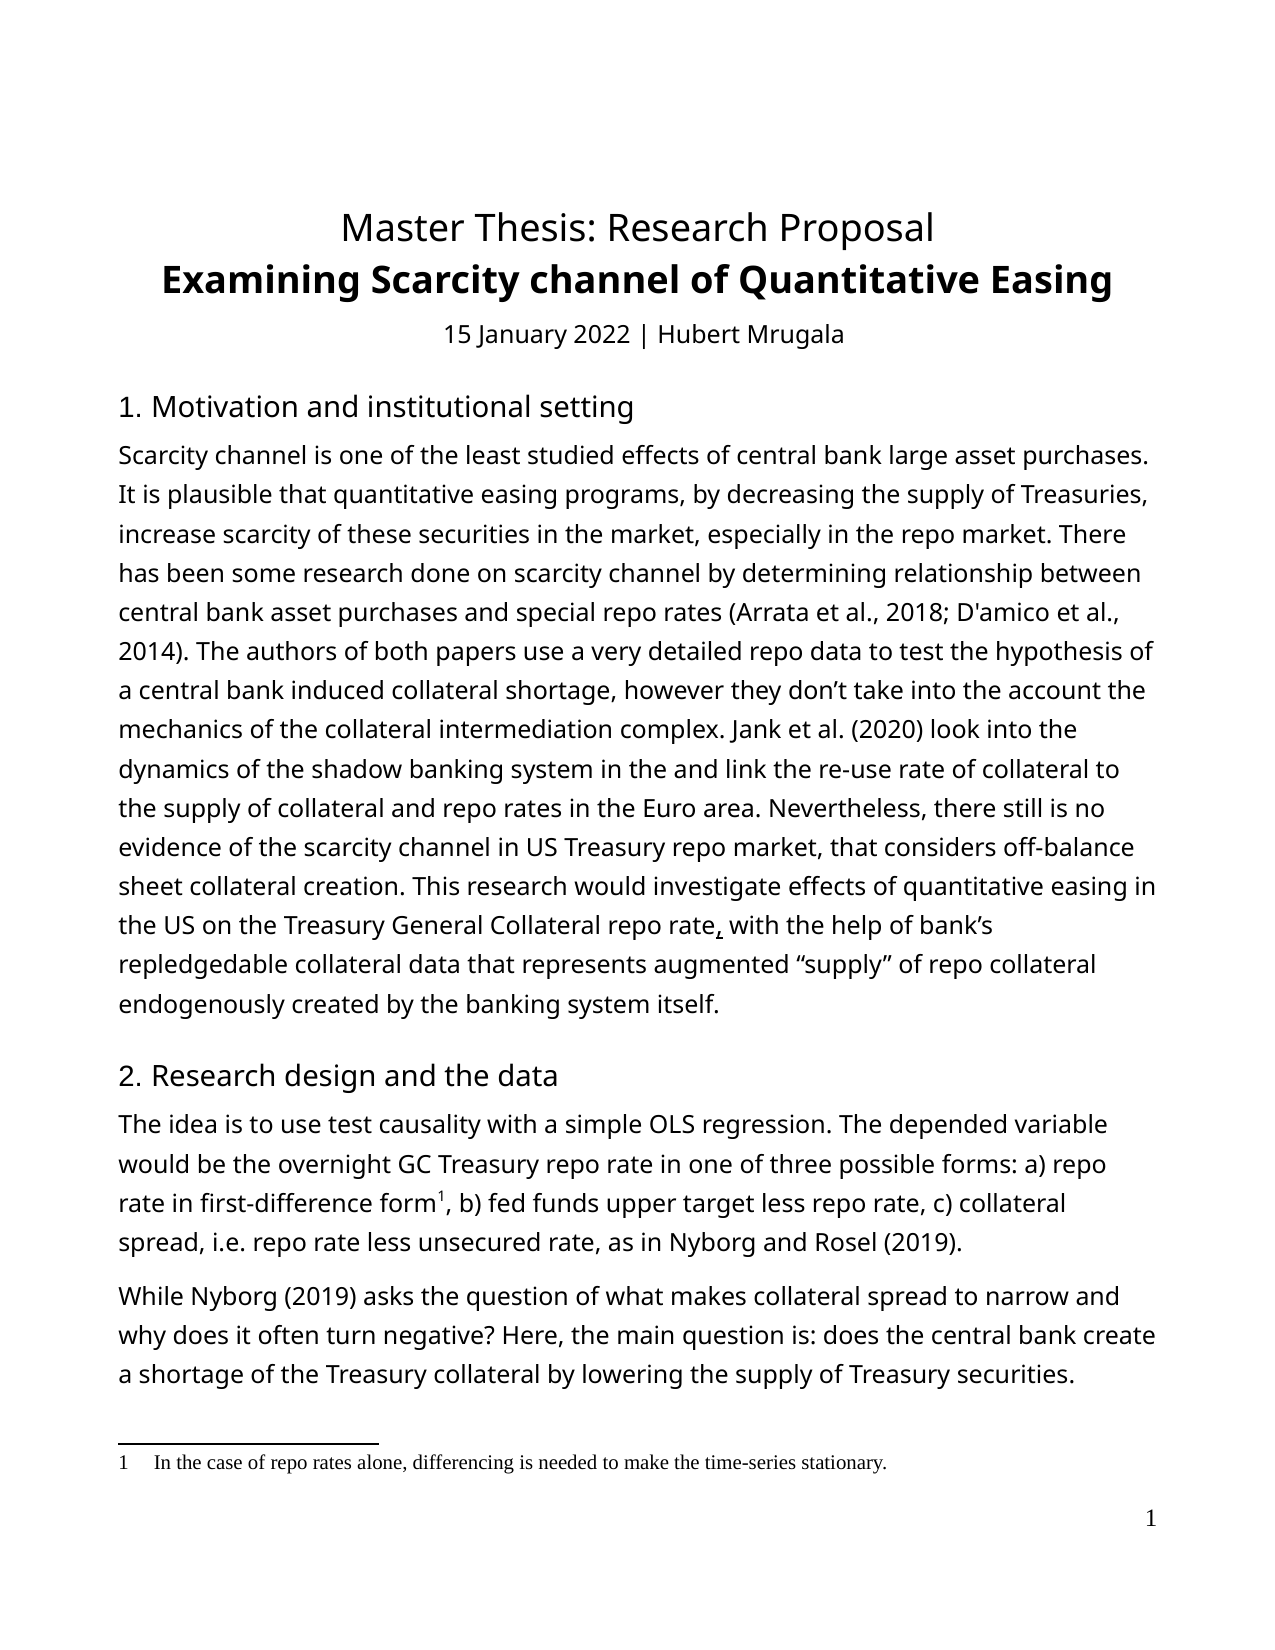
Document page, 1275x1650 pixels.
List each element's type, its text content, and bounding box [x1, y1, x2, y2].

text In the case of repo rates alone, differencing is needed to make the time-series stationary. [118, 1449, 1157, 1474]
text Scarcity channel is one of the least studied effects of central bank large asset purchases. It is plausible that quantitative easing programs, by decreasing the supply of Treasuries, increase scarcity of these securities in the market, especially in the repo market. There has been some research done on scarcity channel by determining relationship between central bank asset purchases and special repo rates (Arrata et al., 2018; D'amico et al., 2014). The authors of both papers use a very detailed repo data to test the hypothesis of a central bank induced collateral shortage, however they don’t take into the account the mechanics of the collateral intermediation complex. Jank et al. (2020) look into the dynamics of the shadow banking system in the and link the re-use rate of collateral to the supply of collateral and repo rates in the Euro area. Nevertheless, there still is no evidence of the scarcity channel in US Treasury repo market, that considers off-balance sheet collateral creation. This research would investigate effects of quantitative easing in the US on the Treasury General Collateral repo rate, with the help of bank’s repledgedable collateral data that represents augmented “supply” of repo collateral endogenously created by the banking system itself. [118, 438, 1157, 1020]
text While Nyborg (2019) asks the question of what makes collateral spread to narrow and why does it often turn negative? Here, the main question is: does the central bank create a shortage of the Treasury collateral by lowering the supply of Treasury securities. [118, 1278, 1157, 1391]
text 15 January 2022 | Hubert Mrugala [118, 317, 1157, 351]
subtitle Master Thesis: Research Proposal Examining Scarcity channel of Quantitative Easing [118, 201, 1157, 305]
subtitle 2. Research design and the data [118, 1055, 1157, 1095]
subtitle 1. Motivation and institutional setting [118, 386, 1157, 426]
text The idea is to use test causality with a simple OLS regression. The depended variable would be the overnight GC Treasury repo rate in one of three possible forms: a) repo rate in first-difference form, b) fed funds upper target less repo rate, c) collateral spread, i.e. repo rate less unsecured rate, as in Nyborg and Rosel (2019). [118, 1107, 1157, 1259]
